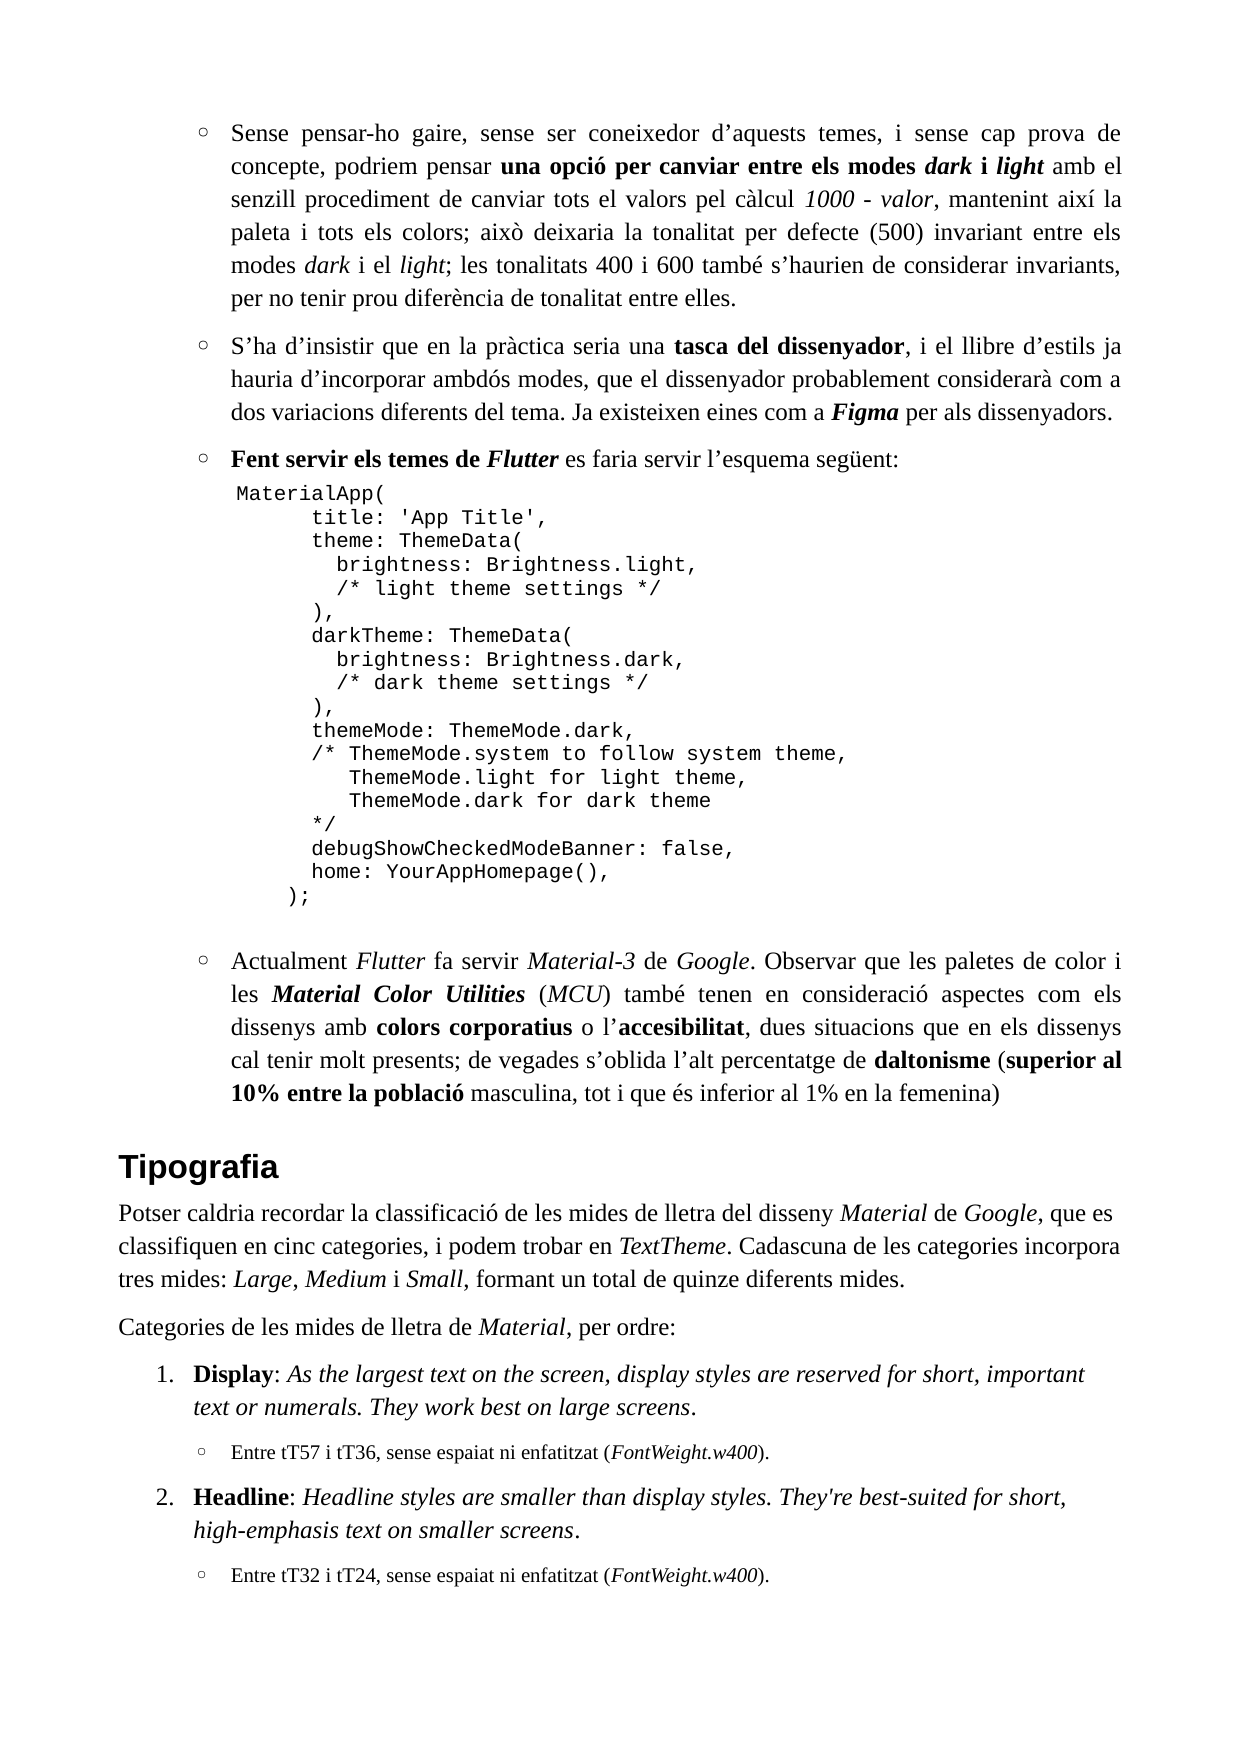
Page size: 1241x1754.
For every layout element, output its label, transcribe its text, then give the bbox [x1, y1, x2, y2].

list Fent servir els temes de Flutter es faria servir l’esquema següent: [193, 444, 1122, 473]
text Categories de les mides de lletra de Material, per ordre: [118, 1312, 1122, 1340]
list Actualment Flutter fa servir Material-3 de Google. Observar que les paletes de color i les Material Color Utilities (MCU) també tenen en consideració aspectes com els dissenys amb colors corporatius o l’accesibilitat, dues situacions que en els dissenys cal tenir molt presents; de vegades s’oblida l’alt percentatge de daltonisme (superior al 10% entre la població masculina, tot i que és inferior al 1% en la femenina) [193, 540, 1122, 1107]
list Headline: Headline styles are smaller than display styles. They're best-suited for short, high-emphasis text on smaller screens. [156, 1482, 1122, 1544]
list Entre tT32 i tT24, sense espaiat ni enfatitzat (FontWeight.w400). [193, 1563, 1122, 1587]
list S’ha d’insistir que en la pràctica seria una tasca del dissenyador, i el llibre d’estils ja hauria d’incorporar ambdós modes, que el dissenyador probablement considerarà com a dos variacions diferents del tema. Ja existeixen eines com a Figma per als dissenyadors. [193, 331, 1122, 426]
list Entre tT57 i tT36, sense espaiat ni enfatitzat (FontWeight.w400). [193, 1440, 1122, 1464]
text Potser caldria recordar la classificació de les mides de lletra del disseny Material de Google, que es classifiquen en cinc categories, i podem trobar en TextTheme. Cadascuna de les categories incorpora tres mides: Large, Medium i Small, formant un total de quinze diferents mides. [118, 1198, 1122, 1293]
subtitle Tipografia [118, 1147, 1122, 1185]
list Display: As the largest text on the screen, display styles are reserved for short, important text or numerals. They work best on large screens. [156, 1359, 1122, 1421]
list Sense pensar-ho gaire, sense ser coneixedor d’aquests temes, i sense cap prova de concepte, podriem pensar una opció per canviar entre els modes dark i light amb el senzill procediment de canviar tots el valors pel càlcul 1000 - valor, mantenint així la paleta i tots els colors; això deixaria la tonalitat per defecte (500) invariant entre els modes dark i el light; les tonalitats 400 i 600 també s’haurien de considerar invariants, per no tenir prou diferència de tonalitat entre elles. [193, 118, 1122, 312]
